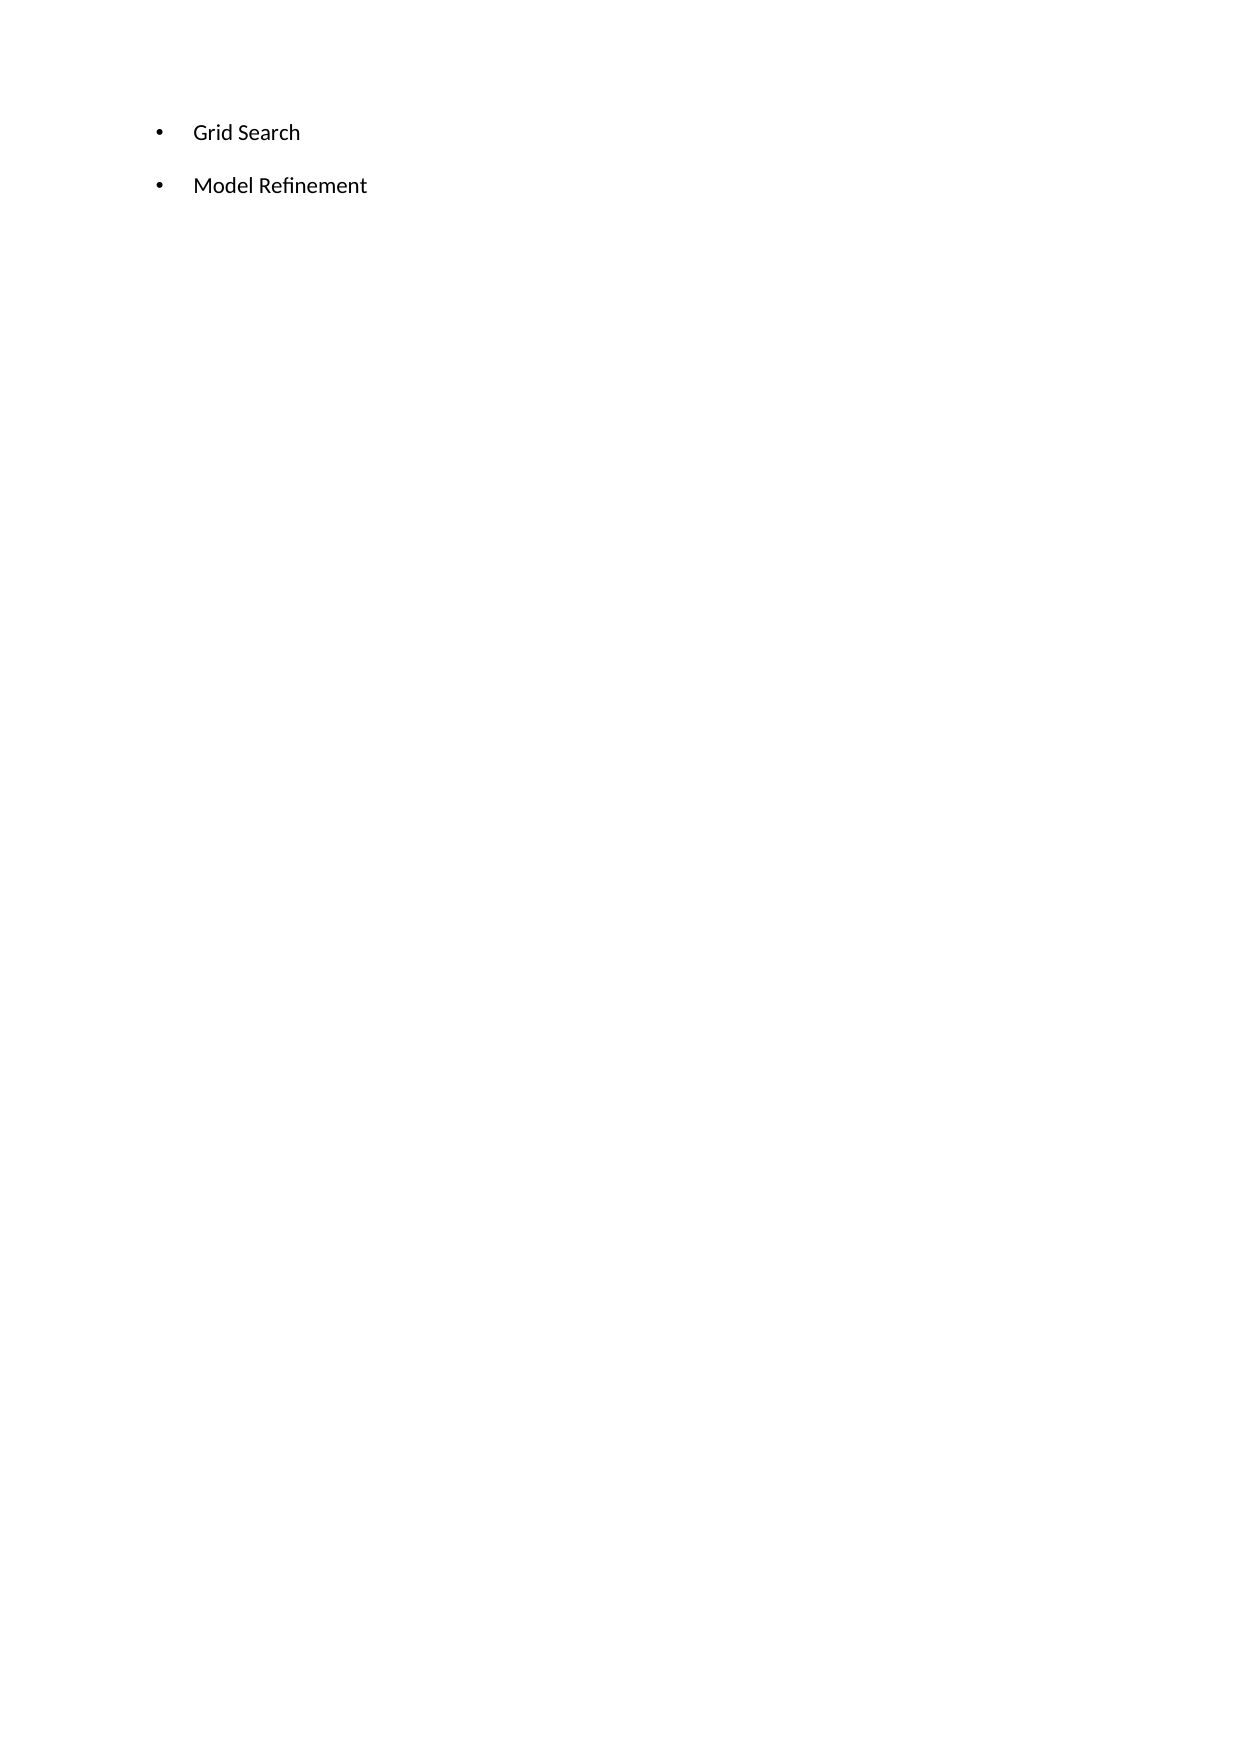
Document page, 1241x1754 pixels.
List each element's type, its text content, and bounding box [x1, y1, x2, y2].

list Grid Search [156, 118, 1122, 146]
list Model Refinement [156, 171, 1122, 199]
